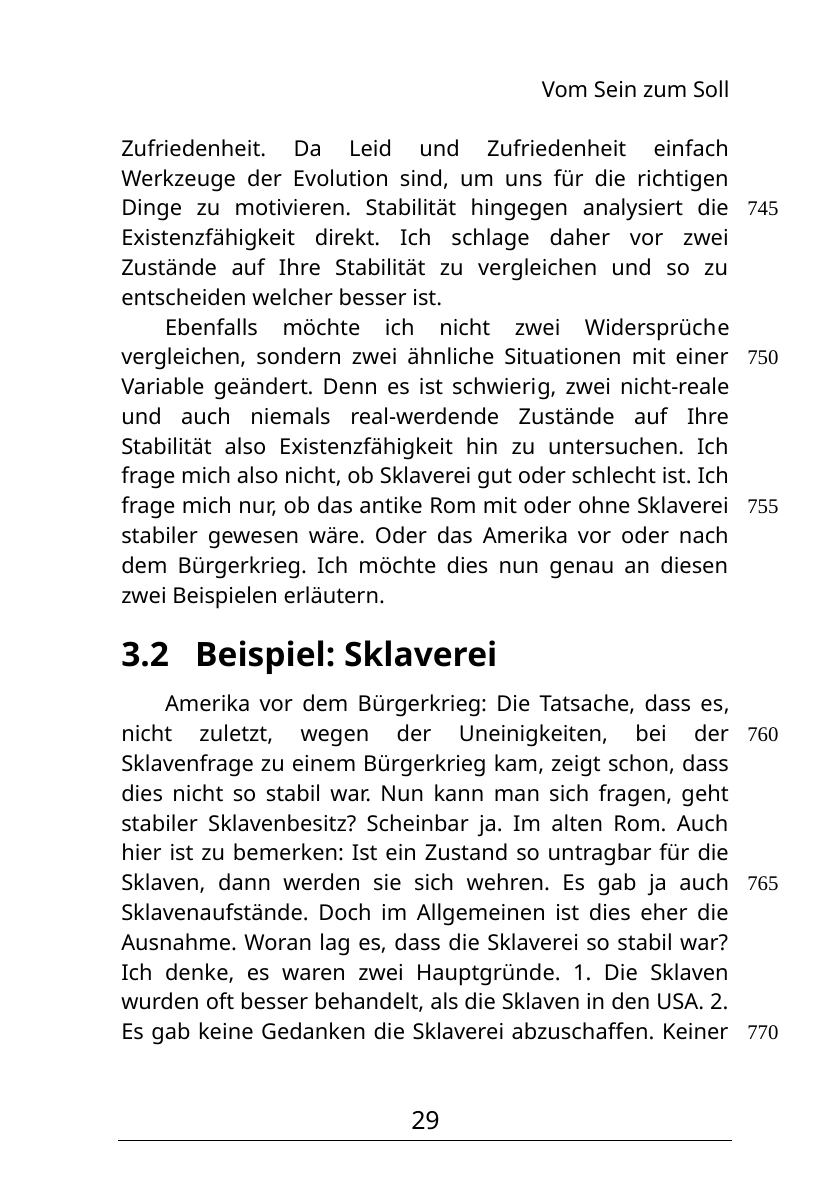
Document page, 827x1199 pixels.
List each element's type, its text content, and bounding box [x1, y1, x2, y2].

text Ebenfalls möchte ich nicht zwei Widersprüche vergleichen, sondern zwei ähnliche Situationen mit einer Variable geändert. Denn es ist schwierig, zwei nicht-reale und auch niemals real-werdende Zustände auf Ihre Stabilität also Existenzfähigkeit hin zu untersuchen. Ich frage mich also nicht, ob Sklaverei gut oder schlecht ist. Ich frage mich nur, ob das antike Rom mit oder ohne Sklaverei stabiler gewesen wäre. Oder das Amerika vor oder nach dem Bürgerkrieg. Ich möchte dies nun genau an diesen zwei Beispielen erläutern. [121, 311, 729, 609]
text Zufriedenheit. Da Leid und Zufriedenheit einfach Werkzeuge der Evolution sind, um uns für die richtigen Dinge zu motivieren. Stabilität hingegen analysiert die Existenzfähigkeit direkt. Ich schlage daher vor zwei Zustände auf Ihre Stabilität zu vergleichen und so zu entscheiden welcher besser ist. [121, 133, 729, 311]
text Amerika vor dem Bürgerkrieg: Die Tatsache, dass es, nicht zuletzt, wegen der Uneinigkeiten, bei der Sklavenfrage zu einem Bürgerkrieg kam, zeigt schon, dass dies nicht so stabil war. Nun kann man sich fragen, geht stabiler Sklavenbesitz? Scheinbar ja. Im alten Rom. Auch hier ist zu bemerken: Ist ein Zustand so untragbar für die Sklaven, dann werden sie sich wehren. Es gab ja auch Sklavenaufstände. Doch im Allgemeinen ist dies eher die Ausnahme. Woran lag es, dass die Sklaverei so stabil war? Ich denke, es waren zwei Hauptgründe. 1. Die Sklaven wurden oft besser behandelt, als die Sklaven in den USA. 2. Es gab keine Gedanken die Sklaverei abzuschaffen. Keiner [121, 688, 729, 1046]
subtitle Beispiel: Sklaverei [121, 630, 729, 676]
